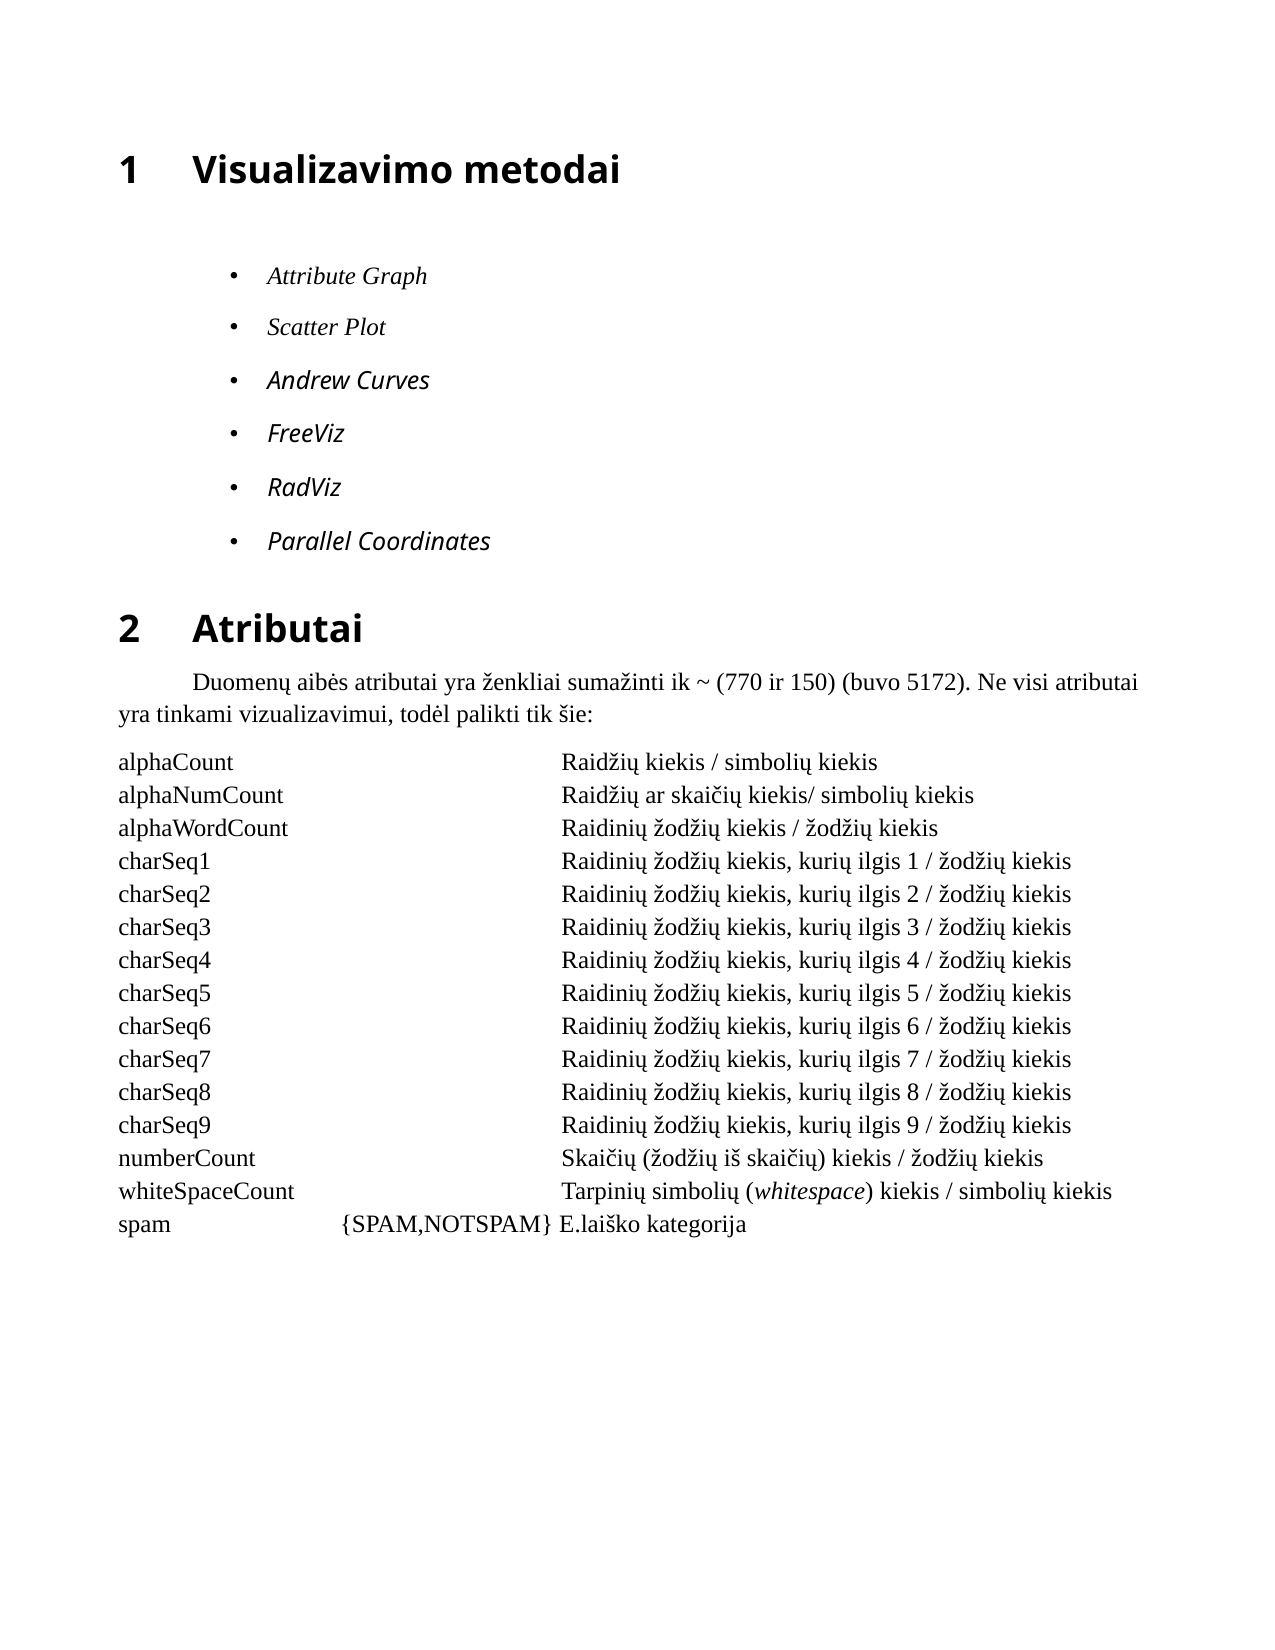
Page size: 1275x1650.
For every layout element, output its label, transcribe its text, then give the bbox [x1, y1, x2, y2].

list Parallel Coordinates [229, 524, 1157, 558]
text alphaCount Raidžių kiekis / simbolių kiekis alphaNumCount Raidžių ar skaičių kiekis/ simbolių kiekis alphaWordCount Raidinių žodžių kiekis / žodžių kiekis charSeq1 Raidinių žodžių kiekis, kurių ilgis 1 / žodžių kiekis charSeq2 Raidinių žodžių kiekis, kurių ilgis 2 / žodžių kiekis charSeq3 Raidinių žodžių kiekis, kurių ilgis 3 / žodžių kiekis charSeq4 Raidinių žodžių kiekis, kurių ilgis 4 / žodžių kiekis charSeq5 Raidinių žodžių kiekis, kurių ilgis 5 / žodžių kiekis charSeq6 Raidinių žodžių kiekis, kurių ilgis 6 / žodžių kiekis charSeq7 Raidinių žodžių kiekis, kurių ilgis 7 / žodžių kiekis charSeq8 Raidinių žodžių kiekis, kurių ilgis 8 / žodžių kiekis charSeq9 Raidinių žodžių kiekis, kurių ilgis 9 / žodžių kiekis numberCount Skaičių (žodžių iš skaičių) kiekis / žodžių kiekis whiteSpaceCount Tarpinių simbolių (whitespace) kiekis / simbolių kiekis spam {SPAM,NOTSPAM} E.laiško kategorija [118, 747, 1157, 1238]
list FreeViz [229, 416, 1157, 450]
list RadViz [229, 470, 1157, 504]
text Duomenų aibės atributai yra ženkliai sumažinti ik ~ (770 ir 150) (buvo 5172). Ne visi atributai yra tinkami vizualizavimui, todėl palikti tik šie: [118, 667, 1157, 728]
list Attribute Graph [229, 261, 1157, 290]
subtitle Visualizavimo metodai [118, 143, 1157, 195]
list Andrew Curves [229, 362, 1157, 396]
list Scatter Plot [229, 309, 1157, 343]
subtitle Atributai [118, 602, 1157, 654]
